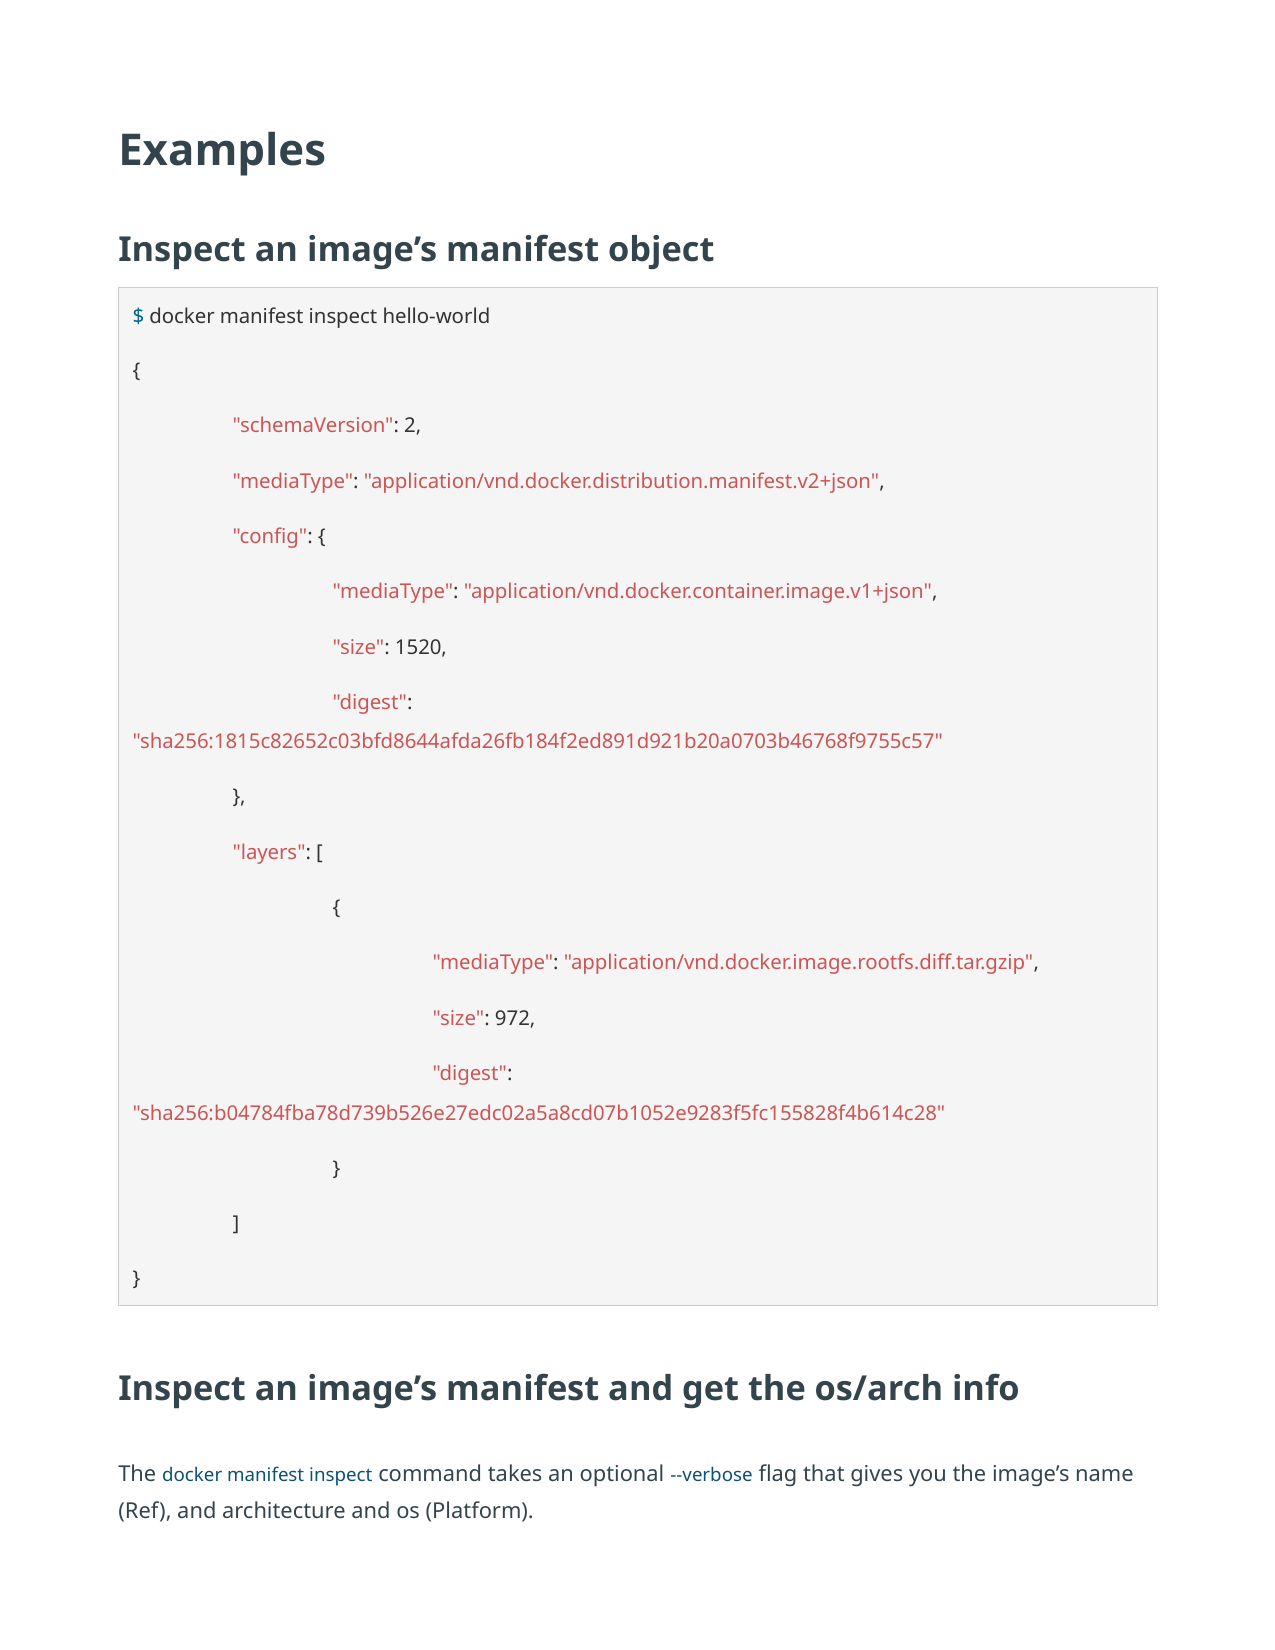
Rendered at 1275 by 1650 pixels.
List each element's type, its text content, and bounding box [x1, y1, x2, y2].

text "mediaType": "application/vnd.docker.distribution.manifest.v2+json", [119, 452, 1157, 494]
text ] [119, 1194, 1157, 1236]
text "mediaType": "application/vnd.docker.image.rootfs.diff.tar.gzip", [119, 934, 1157, 976]
text } [119, 1139, 1157, 1181]
text "digest": "sha256:1815c82652c03bfd8644afda26fb184f2ed891d921b20a0703b46768f9755c57" [119, 673, 1157, 755]
text "schemaVersion": 2, [119, 397, 1157, 439]
text "layers": [ [119, 823, 1157, 865]
text "digest": "sha256:b04784fba78d739b526e27edc02a5a8cd07b1052e9283f5fc155828f4b614c28" [119, 1044, 1157, 1126]
text { [119, 342, 1157, 384]
subtitle Inspect an image’s manifest object [118, 224, 1157, 271]
text "size": 972, [119, 989, 1157, 1031]
text "config": { [119, 507, 1157, 550]
text "size": 1520, [119, 618, 1157, 660]
text The docker manifest inspect command takes an optional --verbose flag that gives you the image’s name (Ref), and architecture and os (Platform). [118, 1450, 1157, 1525]
text $ docker manifest inspect hello-world [119, 288, 1157, 329]
text }, [119, 768, 1157, 810]
subtitle Inspect an image’s manifest and get the os/arch info [118, 1364, 1157, 1411]
text } [119, 1249, 1157, 1305]
subtitle Examples [118, 118, 1157, 178]
text { [119, 878, 1157, 921]
text "mediaType": "application/vnd.docker.container.image.v1+json", [119, 563, 1157, 605]
